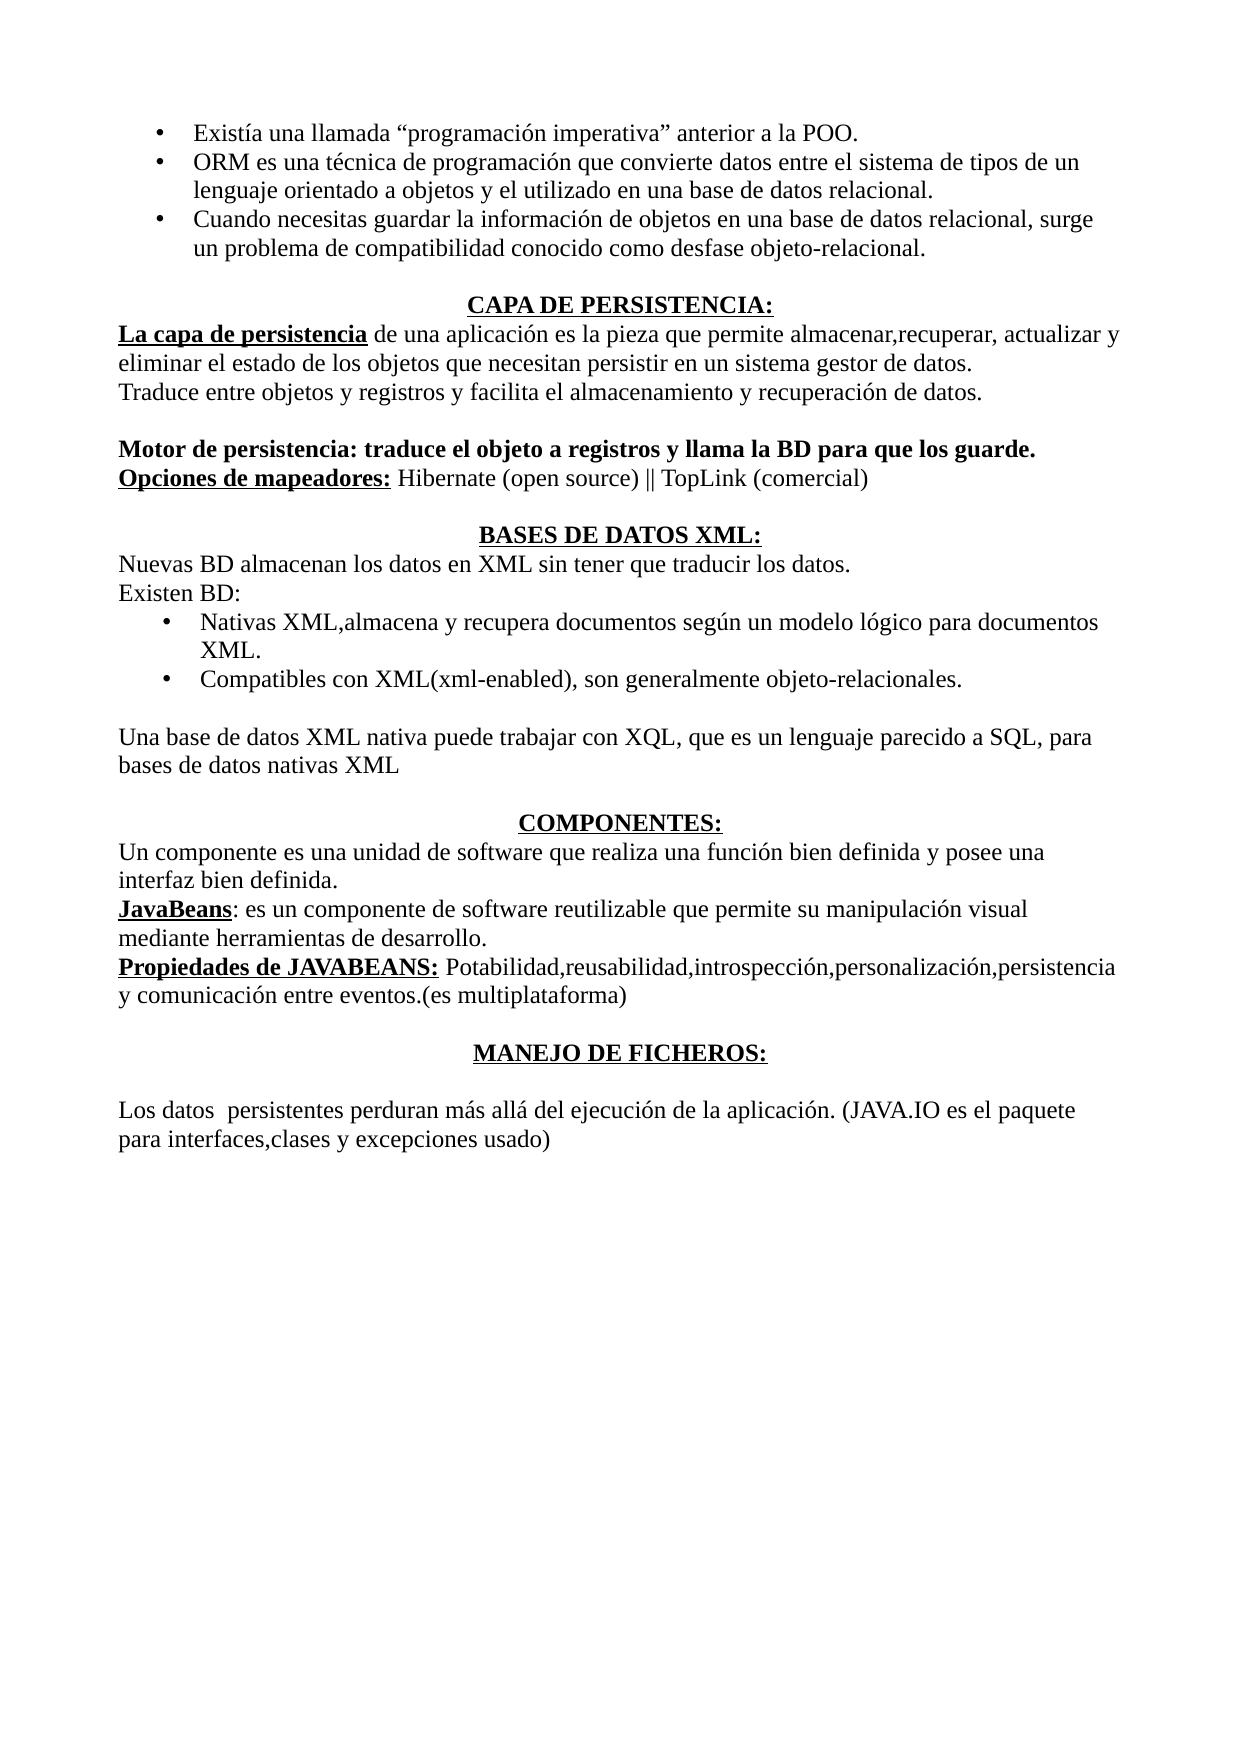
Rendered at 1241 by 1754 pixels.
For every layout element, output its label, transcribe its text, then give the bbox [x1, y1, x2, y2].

text Propiedades de JAVABEANS: Potabilidad,reusabilidad,introspección,personalización,persistencia y comunicación entre eventos.(es multiplataforma) [118, 952, 1122, 1009]
text Los datos persistentes perduran más allá del ejecución de la aplicación. (JAVA.IO es el paquete para interfaces,clases y excepciones usado) [118, 1096, 1122, 1153]
list Existía una llamada “programación imperativa” anterior a la POO. [156, 118, 1122, 147]
text Un componente es una unidad de software que realiza una función bien definida y posee una interfaz bien definida. [118, 837, 1122, 894]
list Nativas XML,almacena y recupera documentos según un modelo lógico para documentos XML. [162, 607, 1122, 664]
text La capa de persistencia de una aplicación es la pieza que permite almacenar,recuperar, actualizar y eliminar el estado de los objetos que necesitan persistir en un sistema gestor de datos. [118, 319, 1122, 377]
text JavaBeans: es un componente de software reutilizable que permite su manipulación visual mediante herramientas de desarrollo. [118, 894, 1122, 952]
list Compatibles con XML(xml-enabled), son generalmente objeto-relacionales. [162, 664, 1122, 693]
text CAPA DE PERSISTENCIA: [118, 291, 1122, 319]
text Una base de datos XML nativa puede trabajar con XQL, que es un lenguaje parecido a SQL, para bases de datos nativas XML [118, 722, 1122, 779]
text Opciones de mapeadores: Hibernate (open source) || TopLink (comercial) [118, 463, 1122, 492]
text MANEJO DE FICHEROS: [118, 1038, 1122, 1067]
text Nuevas BD almacenan los datos en XML sin tener que traducir los datos. [118, 549, 1122, 578]
text Motor de persistencia: traduce el objeto a registros y llama la BD para que los guarde. [118, 434, 1122, 463]
text Traduce entre objetos y registros y facilita el almacenamiento y recuperación de datos. [118, 377, 1122, 406]
text COMPONENTES: [118, 808, 1122, 837]
list Cuando necesitas guardar la información de objetos en una base de datos relacional, surge un problema de compatibilidad conocido como desfase objeto-relacional. [156, 204, 1122, 262]
list ORM es una técnica de programación que convierte datos entre el sistema de tipos de un lenguaje orientado a objetos y el utilizado en una base de datos relacional. [156, 147, 1122, 204]
text Existen BD: [118, 578, 1122, 607]
text BASES DE DATOS XML: [118, 521, 1122, 549]
